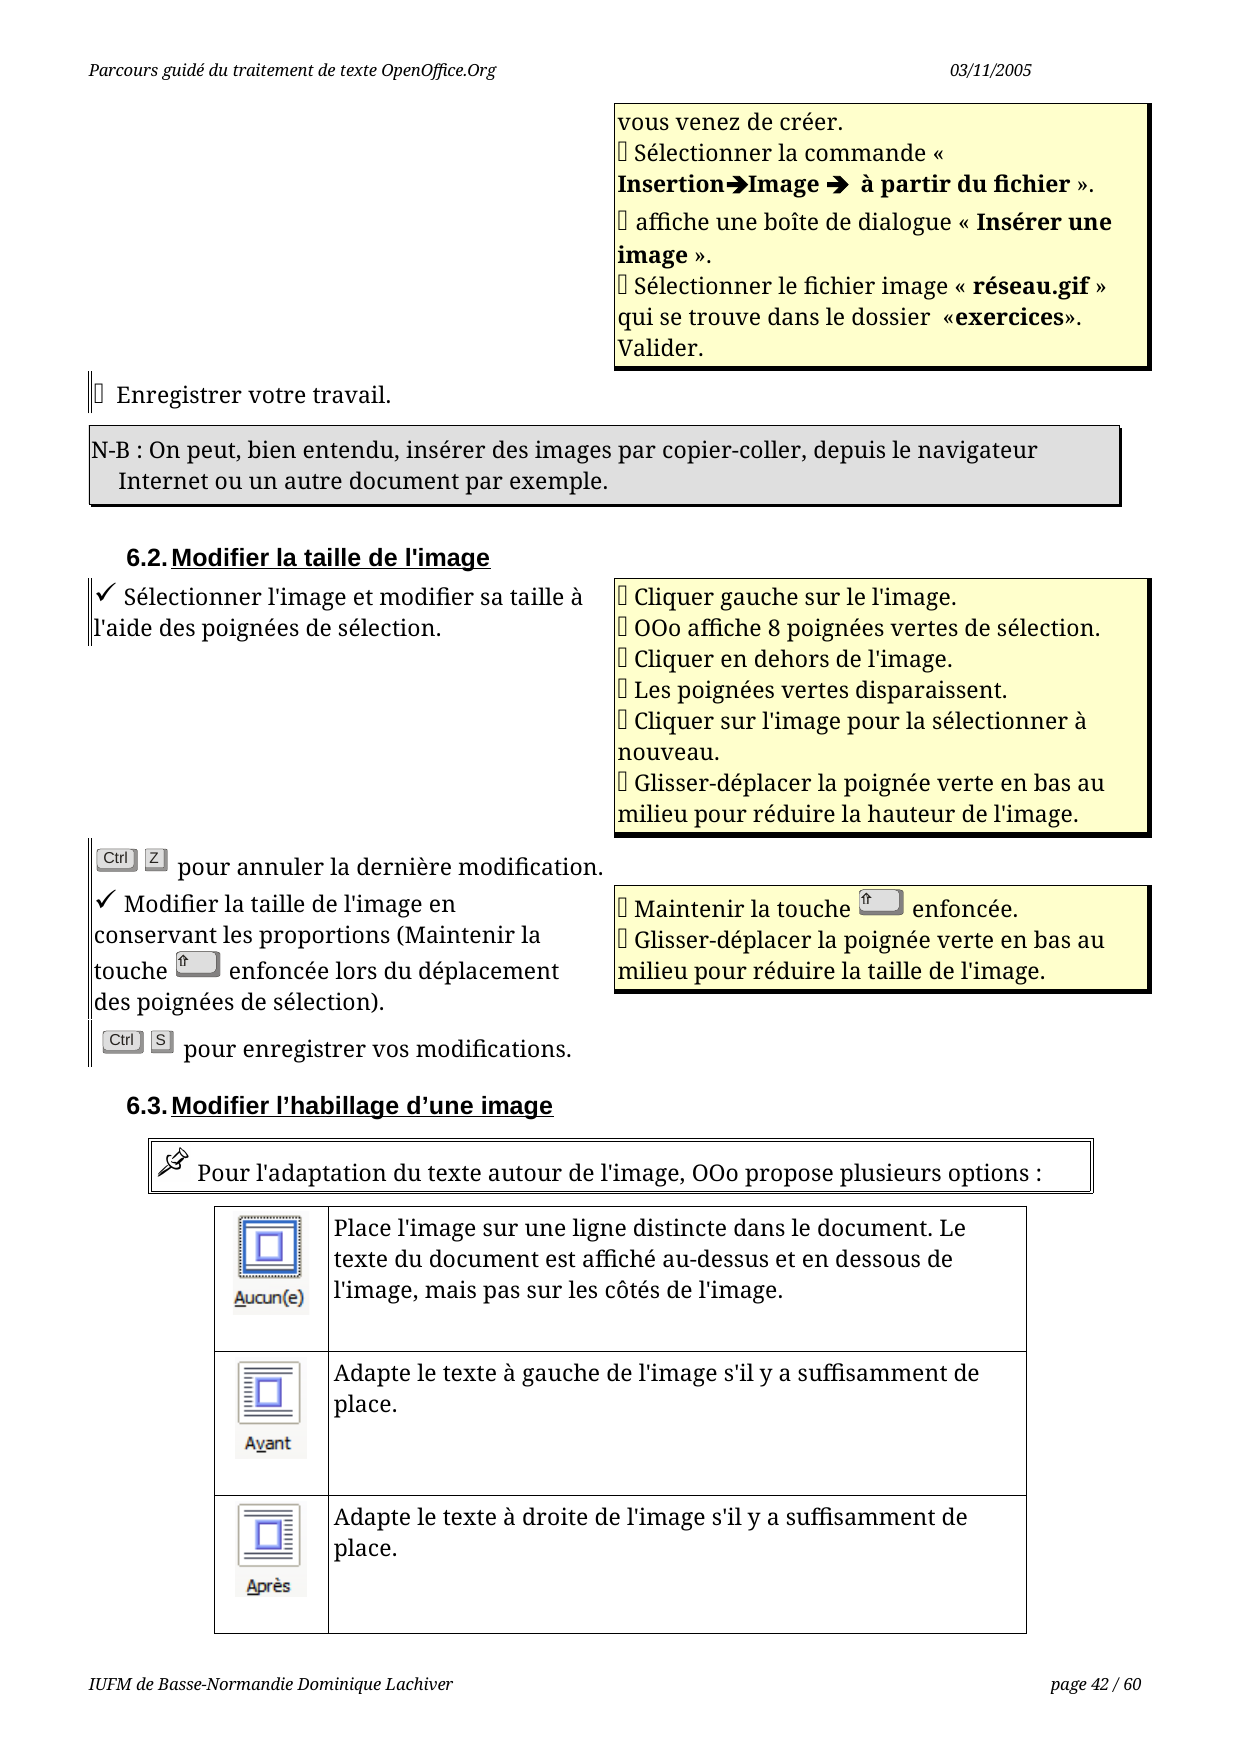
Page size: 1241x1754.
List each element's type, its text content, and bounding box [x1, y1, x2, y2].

table_header  Sélectionner l'image et modifier sa taille à l'aide des poignées de sélection. [89, 578, 587, 838]
table_cell [215, 1352, 328, 1495]
table_header  Modifier la taille de l'image en conservant les proportions (Maintenir la touche enfoncée lors du déplacement des poignées de sélection). [92, 885, 587, 1019]
text  Enregistrer votre travail. [92, 371, 1152, 413]
table_header [587, 103, 614, 371]
table_header [215, 1207, 328, 1314]
picture [235, 1501, 307, 1597]
table_header [215, 1315, 328, 1351]
picture [235, 1357, 307, 1459]
text N-B : On peut, bien entendu, insérer des images par copier-coller, depuis le navigateur Internet ou un autre document par exemple. [90, 426, 1119, 504]
table_cell [215, 1496, 328, 1633]
subtitle Modifier la taille de l'image [126, 544, 1152, 572]
table_header  Maintenir la touche enfoncée.  Glisser-déplacer la poignée verte en bas au milieu pour réduire la taille de l'image. [614, 994, 1152, 1019]
picture [232, 1211, 310, 1315]
table_header [587, 885, 614, 1019]
table_header [587, 578, 614, 838]
table_header [89, 103, 587, 371]
text pour enregistrer vos modifications. [92, 1019, 1152, 1067]
picture [153, 1143, 192, 1182]
text pour annuler la dernière modification. [92, 838, 1152, 885]
table_header Place l'image sur une ligne distincte dans le document. Le texte du document est affiché au-dessus et en dessous de l'image, mais pas sur les côtés de l'image. [329, 1207, 1026, 1351]
table_cell Adapte le texte à gauche de l'image s'il y a suffisamment de place. [329, 1352, 1026, 1495]
table_cell Adapte le texte à droite de l'image s'il y a suffisamment de place. [329, 1496, 1026, 1633]
subtitle Modifier l’habillage d’une image [126, 1092, 1152, 1120]
